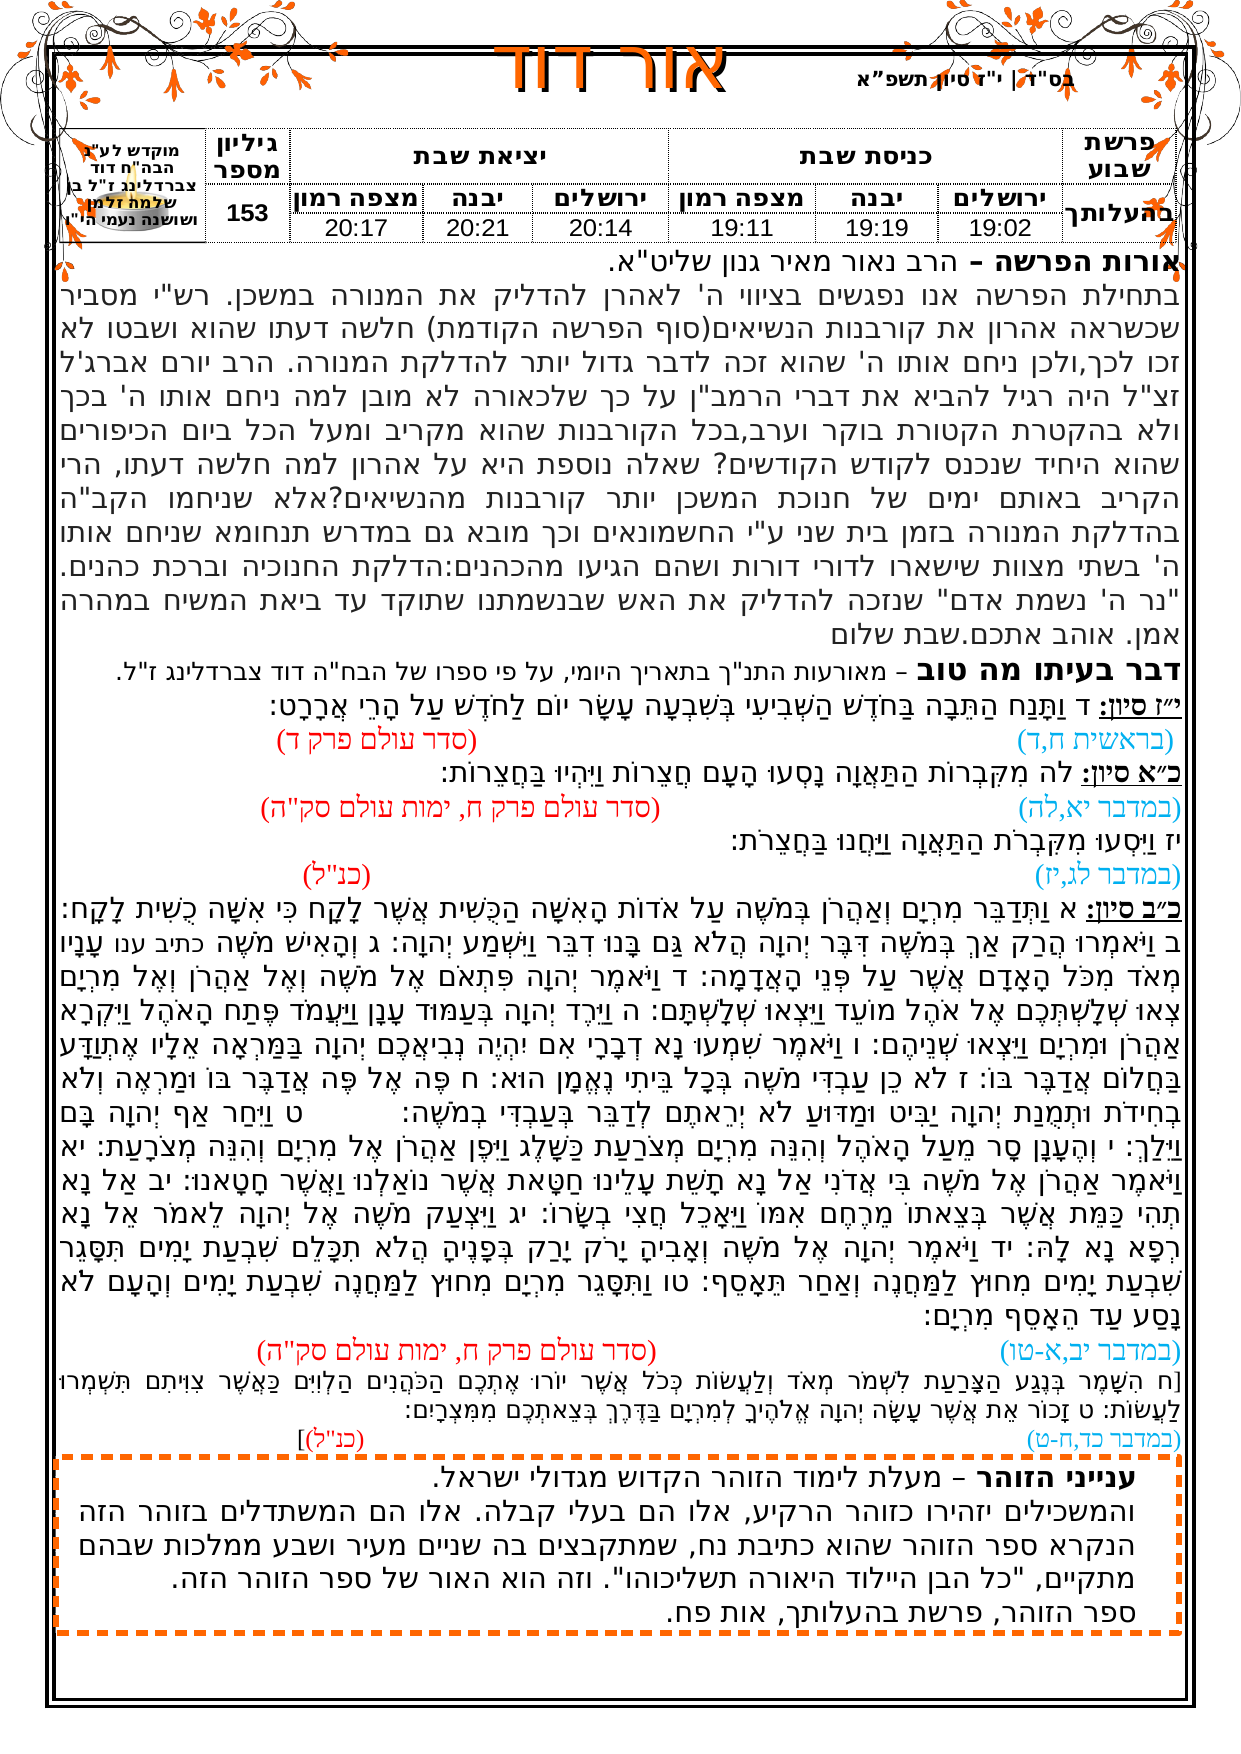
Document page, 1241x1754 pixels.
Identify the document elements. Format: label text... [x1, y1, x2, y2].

list כ״א סיון: לה מִקִּבְרוֹת הַתַּאֲוָה נָסְעוּ הָעָם חֲצֵרוֹת וַיִּהְיוּ בַּחֲצֵרוֹת: [59, 756, 1182, 790]
list יז וַיִּסְעוּ מִקִּבְרֹת הַתַּאֲוָה וַיַּחֲנוּ בַּחֲצֵרֹת: [59, 823, 1182, 857]
text דבר בעיתו מה טוב – מאורעות התנ"ך בתאריך היומי, על פי ספרו של הבח"ה דוד צברדלינג ז"ל. [59, 651, 1182, 688]
picture [0, 0, 349, 282]
picture [892, 49, 1192, 282]
list (במדבר לג,יז) (כנ"ל) [59, 857, 1182, 891]
list (במדבר כד,ח-ט) (כנ"ל)] [59, 1424, 1182, 1453]
list (במדבר יא,לה) (סדר עולם פרק ח, ימות עולם סק"ה) [59, 790, 1182, 823]
list (בראשית ח,ד) (סדר עולם פרק ד) [59, 722, 1182, 756]
list כ״ב סיון: א וַתְּדַבֵּר מִרְיָם וְאַהֲרֹן בְּמֹשֶׁה עַל אֹדוֹת הָאִשָּׁה הַכֻּשִׁית אֲשֶׁר לָקָח כִּי אִשָּׁה כֻשִׁית לָקָח: ב וַיֹּאמְרוּ הֲרַק אַךְ בְּמֹשֶׁה דִּבֶּר יְהוָה הֲלֹא גַּם בָּנוּ דִבֵּר וַיִּשְׁמַע יְהוָה: ג וְהָאִישׁ מֹשֶׁה כתיב ענו עָנָיו מְאֹד מִכֹּל הָאָדָם אֲשֶׁר עַל פְּנֵי הָאֲדָמָה: ד וַיֹּאמֶר יְהוָה פִּתְאֹם אֶל מֹשֶׁה וְאֶל אַהֲרֹן וְאֶל מִרְיָם צְאוּ שְׁלָשְׁתְּכֶם אֶל אֹהֶל מוֹעֵד וַיֵּצְאוּ שְׁלָשְׁתָּם: ה וַיֵּרֶד יְהוָה בְּעַמּוּד עָנָן וַיַּעֲמֹד פֶּתַח הָאֹהֶל וַיִּקְרָא אַהֲרֹן וּמִרְיָם וַיֵּצְאוּ שְׁנֵיהֶם: ו וַיֹּאמֶר שִׁמְעוּ נָא דְבָרָי אִם יִהְיֶה נְבִיאֲכֶם יְהוָה בַּמַּרְאָה אֵלָיו אֶתְוַדָּע בַּחֲלוֹם אֲדַבֶּר בּוֹ: ז לֹא כֵן עַבְדִּי מֹשֶׁה בְּכָל בֵּיתִי נֶאֱמָן הוּא: ח פֶּה אֶל פֶּה אֲדַבֶּר בּוֹ וּמַרְאֶה וְלֹא בְחִידֹת וּתְמֻנַת יְהוָה יַבִּיט וּמַדּוּעַ לֹא יְרֵאתֶם לְדַבֵּר בְּעַבְדִּי בְמֹשֶׁה: ט וַיִּחַר אַף יְהוָה בָּם וַיֵּלַךְ: י וְהֶעָנָן סָר מֵעַל הָאֹהֶל וְהִנֵּה מִרְיָם מְצֹרַעַת כַּשָּׁלֶג וַיִּפֶן אַהֲרֹן אֶל מִרְיָם וְהִנֵּה מְצֹרָעַת: יא וַיֹּאמֶר אַהֲרֹן אֶל מֹשֶׁה בִּי אֲדֹנִי אַל נָא תָשֵׁת עָלֵינוּ חַטָּאת אֲשֶׁר נוֹאַלְנוּ וַאֲשֶׁר חָטָאנוּ: יב אַל נָא תְהִי כַּמֵּת אֲשֶׁר בְּצֵאתוֹ מֵרֶחֶם אִמּוֹ וַיֵּאָכֵל חֲצִי בְשָׂרוֹ: יג וַיִּצְעַק מֹשֶׁה אֶל יְהוָה לֵאמֹר אֵל נָא רְפָא נָא לָהּ: יד וַיֹּאמֶר יְהוָה אֶל מֹשֶׁה וְאָבִיהָ יָרֹק יָרַק בְּפָנֶיהָ הֲלֹא תִכָּלֵם שִׁבְעַת יָמִים תִּסָּגֵר שִׁבְעַת יָמִים מִחוּץ לַמַּחֲנֶה וְאַחַר תֵּאָסֵף: טו וַתִּסָּגֵר מִרְיָם מִחוּץ לַמַּחֲנֶה שִׁבְעַת יָמִים וְהָעָם לֹא נָסַע עַד הֵאָסֵף מִרְיָם: [59, 891, 1182, 1333]
list [ח הִשָּׁמֶר בְּנֶגַע הַצָּרַעַת לִשְׁמֹר מְאֹד וְלַעֲשׂוֹת כְּכֹל אֲשֶׁר יוֹרוּ אֶתְכֶם הַכֹּהֲנִים הַלְוִיִּם כַּאֲשֶׁר צִוִּיתִם תִּשְׁמְרוּ לַעֲשׂוֹת: ט זָכוֹר אֵת אֲשֶׁר עָשָׂה יְהוָה אֱלֹהֶיךָ לְמִרְיָם בַּדֶּרֶךְ בְּצֵאתְכֶם מִמִּצְרָיִם: [59, 1366, 1182, 1424]
list י״ז סיון: ד וַתָּנַח הַתֵּבָה בַּחֹדֶשׁ הַשְּׁבִיעִי בְּשִׁבְעָה עָשָׂר יוֹם לַחֹדֶשׁ עַל הָרֵי אֲרָרָט: [59, 688, 1182, 722]
picture [55, 1456, 1180, 1633]
text אורות הפרשה – הרב נאור מאיר גנון שליט"א. [349, 112, 892, 278]
list (במדבר יב,א-טו) (סדר עולם פרק ח, ימות עולם סק"ה) [59, 1333, 1182, 1366]
picture [892, 0, 1241, 282]
text בתחילת הפרשה אנו נפגשים בציווי ה' לאהרן להדליק את המנורה במשכן. רש"י מסביר שכשראה אהרון את קורבנות הנשיאים(סוף הפרשה הקודמת) חלשה דעתו שהוא ושבטו לא זכו לכך,ולכן ניחם אותו ה' שהוא זכה לדבר גדול יותר להדלקת המנורה. הרב יורם אברג'ל זצ"ל היה רגיל להביא את דברי הרמב"ן על כך שלכאורה לא מובן למה ניחם אותו ה' בכך ולא בהקטרת הקטורת בוקר וערב,בכל הקורבנות שהוא מקריב ומעל הכל ביום הכיפורים שהוא היחיד שנכנס לקודש הקודשים? שאלה נוספת היא על אהרון למה חלשה דעתו, הרי הקריב באותם ימים של חנוכת המשכן יותר קורבנות מהנשיאים?אלא שניחמו הקב"ה בהדלקת המנורה בזמן בית שני ע"י החשמונאים וכך מובא גם במדרש תנחומא שניחם אותו ה' בשתי מצוות שישארו לדורי דורות ושהם הגיעו מהכהנים:הדלקת החנוכיה וברכת כהנים. "נר ה' נשמת אדם" שנזכה להדליק את האש שבנשמתנו שתוקד עד ביאת המשיח במהרה אמן. אוהב אתכם.שבת שלום [59, 278, 1182, 651]
picture [341, 221, 349, 234]
picture [892, 56, 1185, 282]
